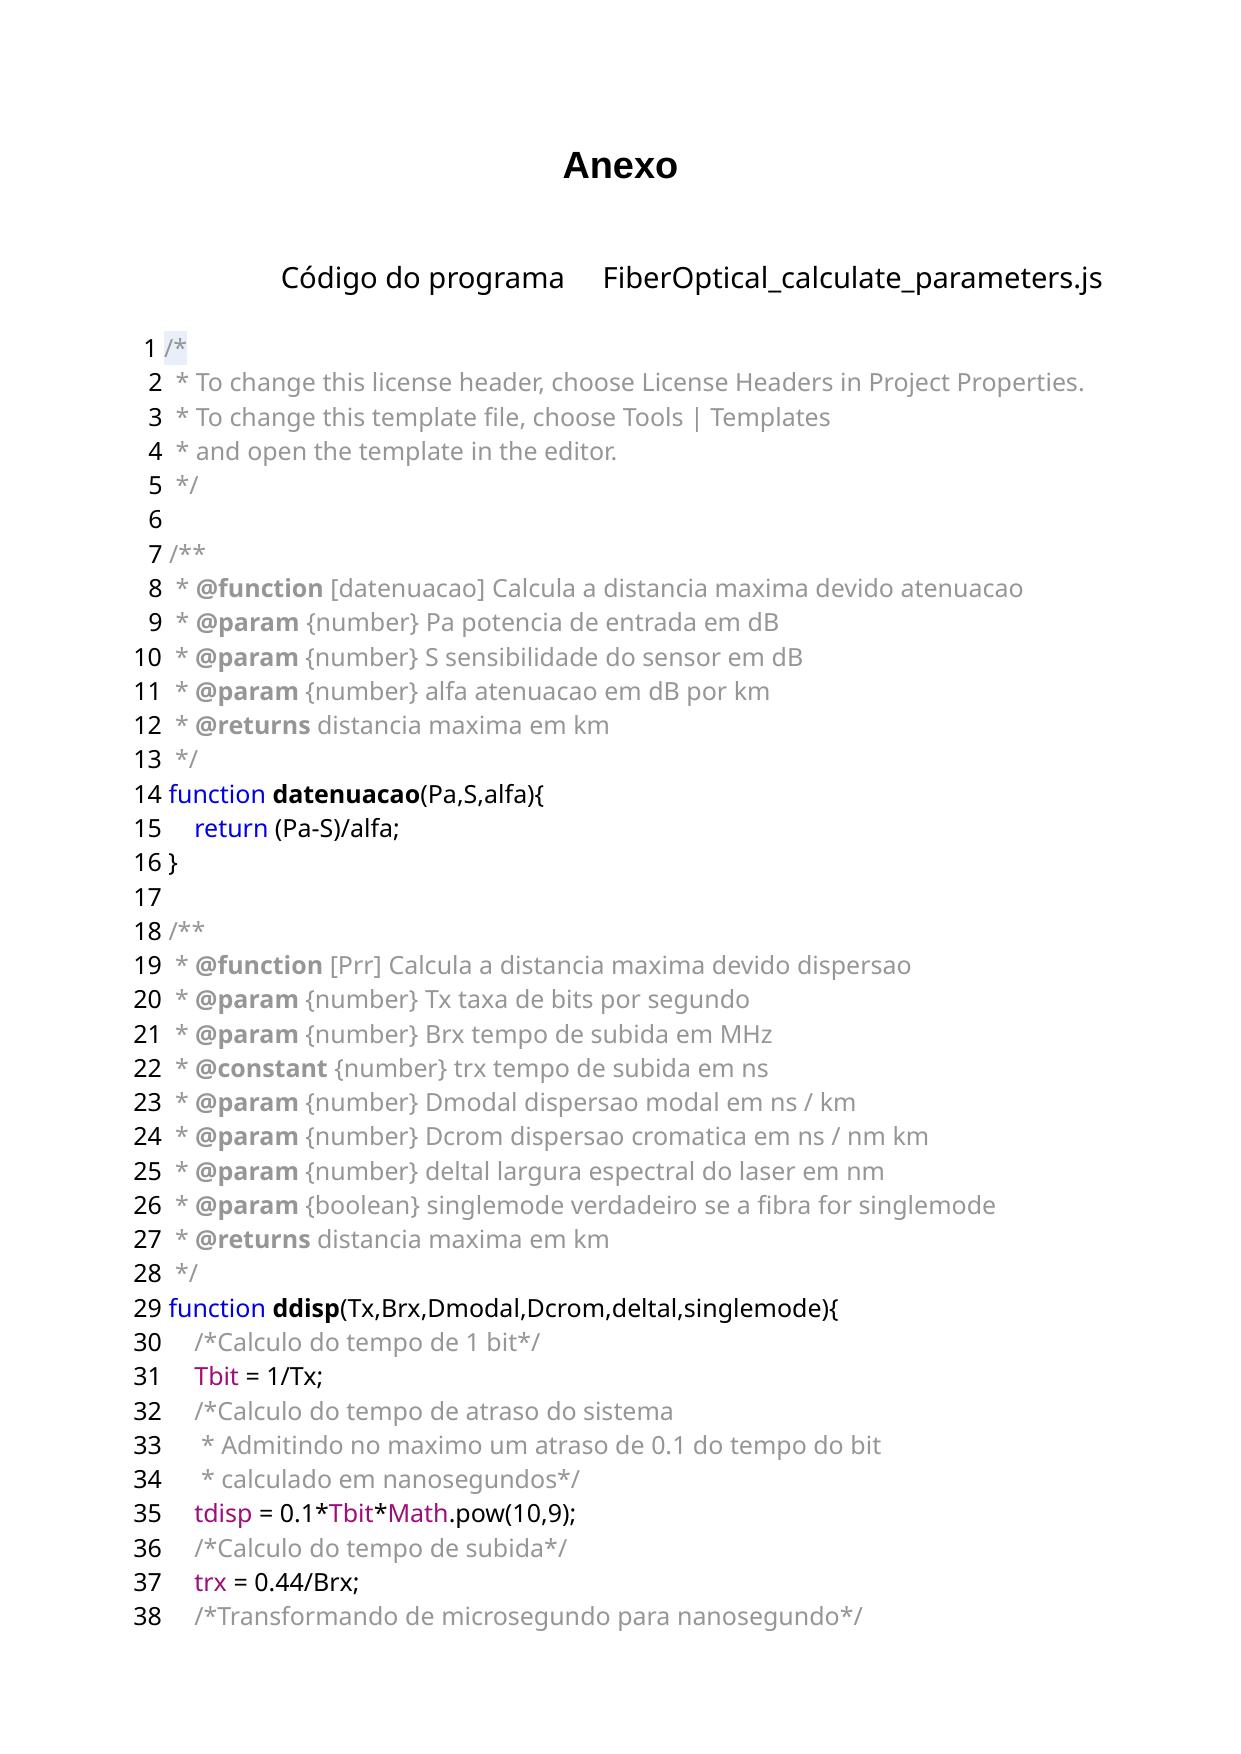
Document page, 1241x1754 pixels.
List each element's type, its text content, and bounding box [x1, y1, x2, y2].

text 26 * @param {boolean} singlemode verdadeiro se a fibra for singlemode [118, 1188, 1122, 1222]
text 1 /* [118, 331, 1122, 365]
text 38 /*Transformando de microsegundo para nanosegundo*/ [118, 1599, 1122, 1633]
text 23 * @param {number} Dmodal dispersao modal em ns / km [118, 1085, 1122, 1119]
subtitle Anexo [118, 143, 1122, 187]
text 19 * @function [Prr] Calcula a distancia maxima devido dispersao [118, 948, 1122, 982]
text 16 } [118, 845, 1122, 879]
text 28 */ [118, 1256, 1122, 1290]
text 33 * Admitindo no maximo um atraso de 0.1 do tempo do bit [118, 1427, 1122, 1462]
text 9 * @param {number} Pa potencia de entrada em dB [118, 605, 1122, 639]
text 29 function ddisp(Tx,Brx,Dmodal,Dcrom,deltal,singlemode){ [118, 1290, 1122, 1325]
text 34 * calculado em nanosegundos*/ [118, 1462, 1122, 1496]
text 5 */ [118, 468, 1122, 502]
text 30 /*Calculo do tempo de 1 bit*/ [118, 1325, 1122, 1359]
text 10 * @param {number} S sensibilidade do sensor em dB [118, 639, 1122, 673]
text 17 [118, 879, 1122, 913]
text 27 * @returns distancia maxima em km [118, 1222, 1122, 1256]
text 32 /*Calculo do tempo de atraso do sistema [118, 1393, 1122, 1427]
text 11 * @param {number} alfa atenuacao em dB por km [118, 673, 1122, 708]
text 31 Tbit = 1/Tx; [118, 1359, 1122, 1393]
text 24 * @param {number} Dcrom dispersao cromatica em ns / nm km [118, 1119, 1122, 1153]
text 7 /** [118, 536, 1122, 571]
text 8 * @function [datenuacao] Calcula a distancia maxima devido atenuacao [118, 571, 1122, 605]
text 22 * @constant {number} trx tempo de subida em ns [118, 1051, 1122, 1085]
text 37 trx = 0.44/Brx; [118, 1564, 1122, 1599]
text 3 * To change this template file, choose Tools | Templates [118, 399, 1122, 434]
text 13 */ [118, 742, 1122, 776]
text 2 * To change this license header, choose License Headers in Project Properties. [118, 365, 1122, 399]
text 12 * @returns distancia maxima em km [118, 708, 1122, 742]
text 36 /*Calculo do tempo de subida*/ [118, 1530, 1122, 1564]
text 15 return (Pa-S)/alfa; [118, 811, 1122, 845]
text 14 function datenuacao(Pa,S,alfa){ [118, 776, 1122, 811]
text 6 [118, 502, 1122, 536]
text 4 * and open the template in the editor. [118, 434, 1122, 468]
text Código do programa FiberOptical_calculate_parameters.js [118, 257, 1122, 297]
text 18 /** [118, 913, 1122, 948]
text 35 tdisp = 0.1*Tbit*Math.pow(10,9); [118, 1496, 1122, 1530]
text 21 * @param {number} Brx tempo de subida em MHz [118, 1016, 1122, 1051]
text 25 * @param {number} deltal largura espectral do laser em nm [118, 1153, 1122, 1188]
text 20 * @param {number} Tx taxa de bits por segundo [118, 982, 1122, 1016]
